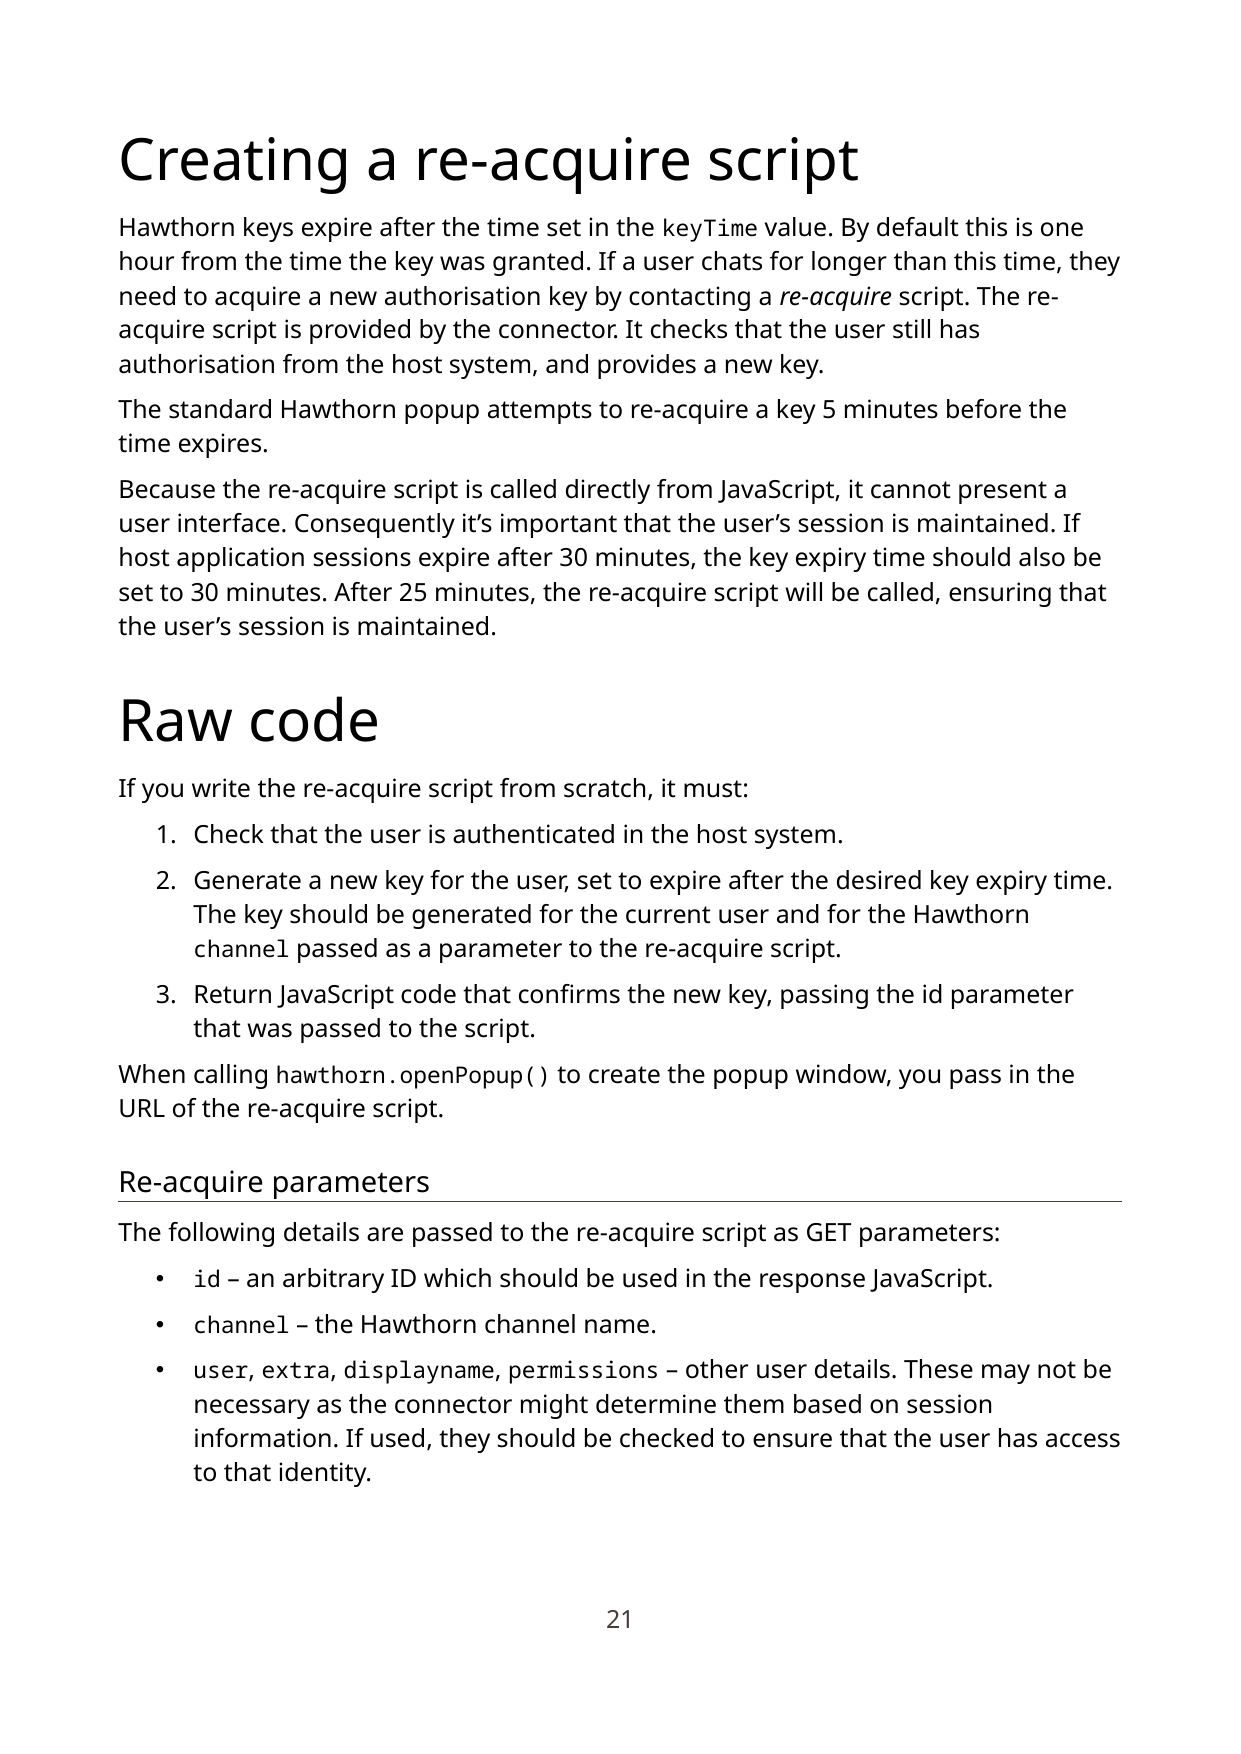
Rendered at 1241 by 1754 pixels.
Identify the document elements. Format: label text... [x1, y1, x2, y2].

subtitle Re-acquire parameters [118, 1161, 1122, 1201]
list id – an arbitrary ID which should be used in the response JavaScript. [156, 1261, 1122, 1294]
text If you write the re-acquire script from scratch, it must: [118, 771, 1122, 805]
text The standard Hawthorn popup attempts to re-acquire a key 5 minutes before the time expires. [118, 392, 1122, 460]
list user, extra, displayname, permissions – other user details. These may not be necessary as the connector might determine them based on session information. If used, they should be checked to ensure that the user has access to that identity. [156, 1352, 1122, 1488]
list Check that the user is authenticated in the host system. [156, 817, 1122, 851]
list Generate a new key for the user, set to expire after the desired key expiry time. The key should be generated for the current user and for the Hawthorn channel passed as a parameter to the re-acquire script. [156, 863, 1122, 965]
text When calling hawthorn.openPopup() to create the popup window, you pass in the URL of the re-acquire script. [118, 1057, 1122, 1125]
text Because the re-acquire script is called directly from JavaScript, it cannot present a user interface. Consequently it’s important that the user’s session is maintained. If host application sessions expire after 30 minutes, the key expiry time should also be set to 30 minutes. After 25 minutes, the re-acquire script will be called, ensuring that the user’s session is maintained. [118, 472, 1122, 642]
subtitle Creating a re-acquire script [118, 118, 1122, 198]
text Hawthorn keys expire after the time set in the keyTime value. By default this is one hour from the time the key was granted. If a user chats for longer than this time, they need to acquire a new authorisation key by contacting a re-acquire script. The re-acquire script is provided by the connector. It checks that the user still has authorisation from the host system, and provides a new key. [118, 210, 1122, 380]
list channel – the Hawthorn channel name. [156, 1306, 1122, 1340]
subtitle Raw code [118, 679, 1122, 758]
list Return JavaScript code that confirms the new key, passing the id parameter that was passed to the script. [156, 977, 1122, 1045]
text The following details are passed to the re-acquire script as GET parameters: [118, 1215, 1122, 1249]
